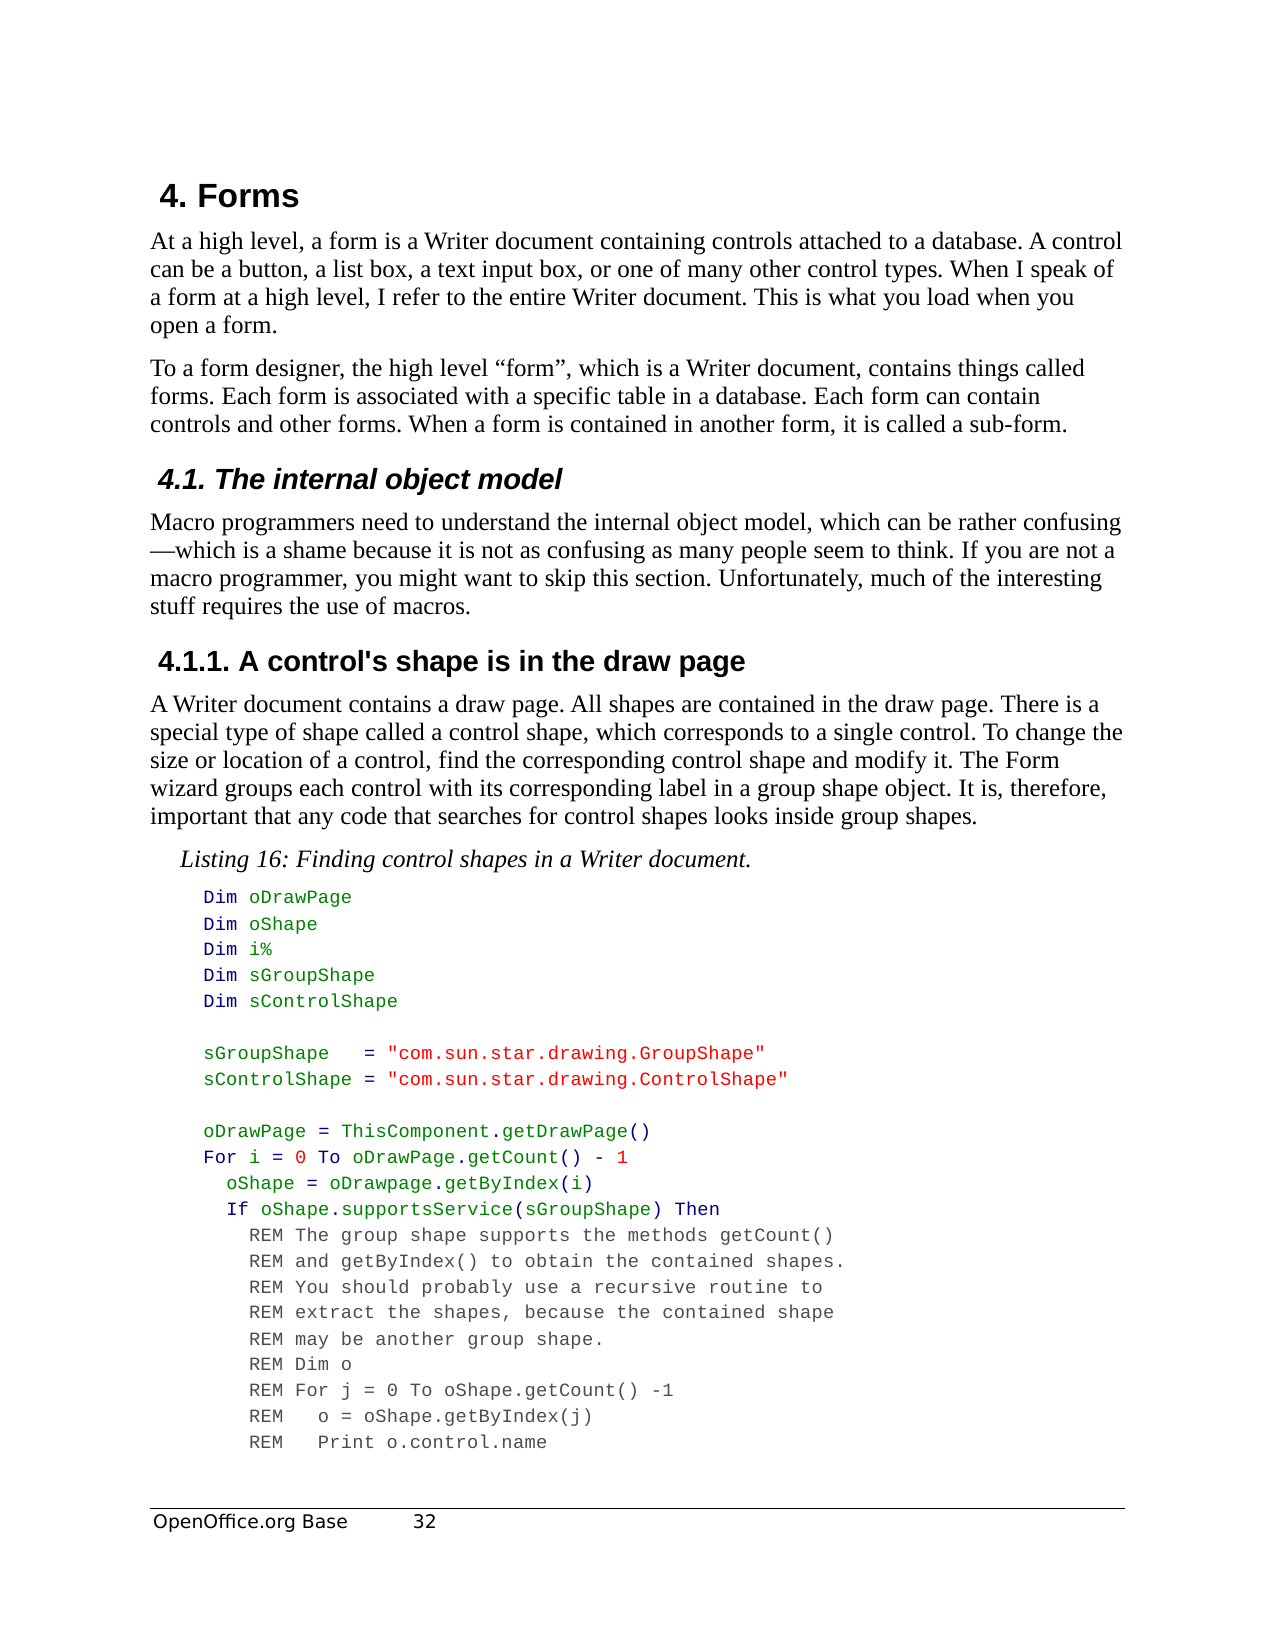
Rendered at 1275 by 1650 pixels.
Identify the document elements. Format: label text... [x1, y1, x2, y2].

text For i = 0 To oDrawPage.getCount() - 1 [180, 1147, 1125, 1169]
text Dim oShape [180, 914, 1125, 935]
text REM extract the shapes, because the contained shape [180, 1303, 1125, 1324]
text Dim sControlShape [180, 992, 1125, 1013]
text sGroupShape = "com.sun.star.drawing.GroupShape" [180, 1043, 1125, 1065]
list Listing 16: Finding control shapes in a Writer document. [180, 845, 1125, 873]
text Dim sGroupShape [180, 966, 1125, 987]
text oDrawPage = ThisComponent.getDrawPage() [180, 1121, 1125, 1143]
text REM The group shape supports the methods getCount() [180, 1225, 1125, 1247]
text REM and getByIndex() to obtain the contained shapes. [180, 1251, 1125, 1272]
text Dim i% [180, 940, 1125, 961]
subtitle Forms [150, 177, 1125, 215]
text A Writer document contains a draw page. All shapes are contained in the draw page. There is a special type of shape called a control shape, which corresponds to a single control. To change the size or location of a control, find the corresponding control shape and modify it. The Form wizard groups each control with its corresponding label in a group shape object. It is, therefore, important that any code that searches for control shapes looks inside group shapes. [150, 690, 1125, 830]
text If oShape.supportsService(sGroupShape) Then [180, 1199, 1125, 1221]
text sControlShape = "com.sun.star.drawing.ControlShape" [180, 1069, 1125, 1091]
text REM You should probably use a recursive routine to [180, 1277, 1125, 1298]
subtitle The internal object model [150, 463, 1125, 496]
text REM o = oShape.getByIndex(j) [180, 1407, 1125, 1428]
text REM For j = 0 To oShape.getCount() -1 [180, 1381, 1125, 1402]
text REM Dim o [180, 1355, 1125, 1376]
text REM Print o.control.name [180, 1433, 1125, 1454]
text Dim oDrawPage [180, 888, 1125, 909]
text oShape = oDrawpage.getByIndex(i) [180, 1173, 1125, 1195]
text Macro programmers need to understand the internal object model, which can be rather confusing—which is a shame because it is not as confusing as many people seem to think. If you are not a macro programmer, you might want to skip this section. Unfortunately, much of the interesting stuff requires the use of macros. [150, 508, 1125, 620]
text To a form designer, the high level “form”, which is a Writer document, contains things called forms. Each form is associated with a specific table in a database. Each form can contain controls and other forms. When a form is contained in another form, it is called a sub-form. [150, 354, 1125, 438]
text At a high level, a form is a Writer document containing controls attached to a database. A control can be a button, a list box, a text input box, or one of many other control types. When I speak of a form at a high level, I refer to the entire Writer document. This is what you load when you open a form. [150, 227, 1125, 339]
text REM may be another group shape. [180, 1329, 1125, 1350]
subtitle A control's shape is in the draw page [150, 645, 1125, 678]
